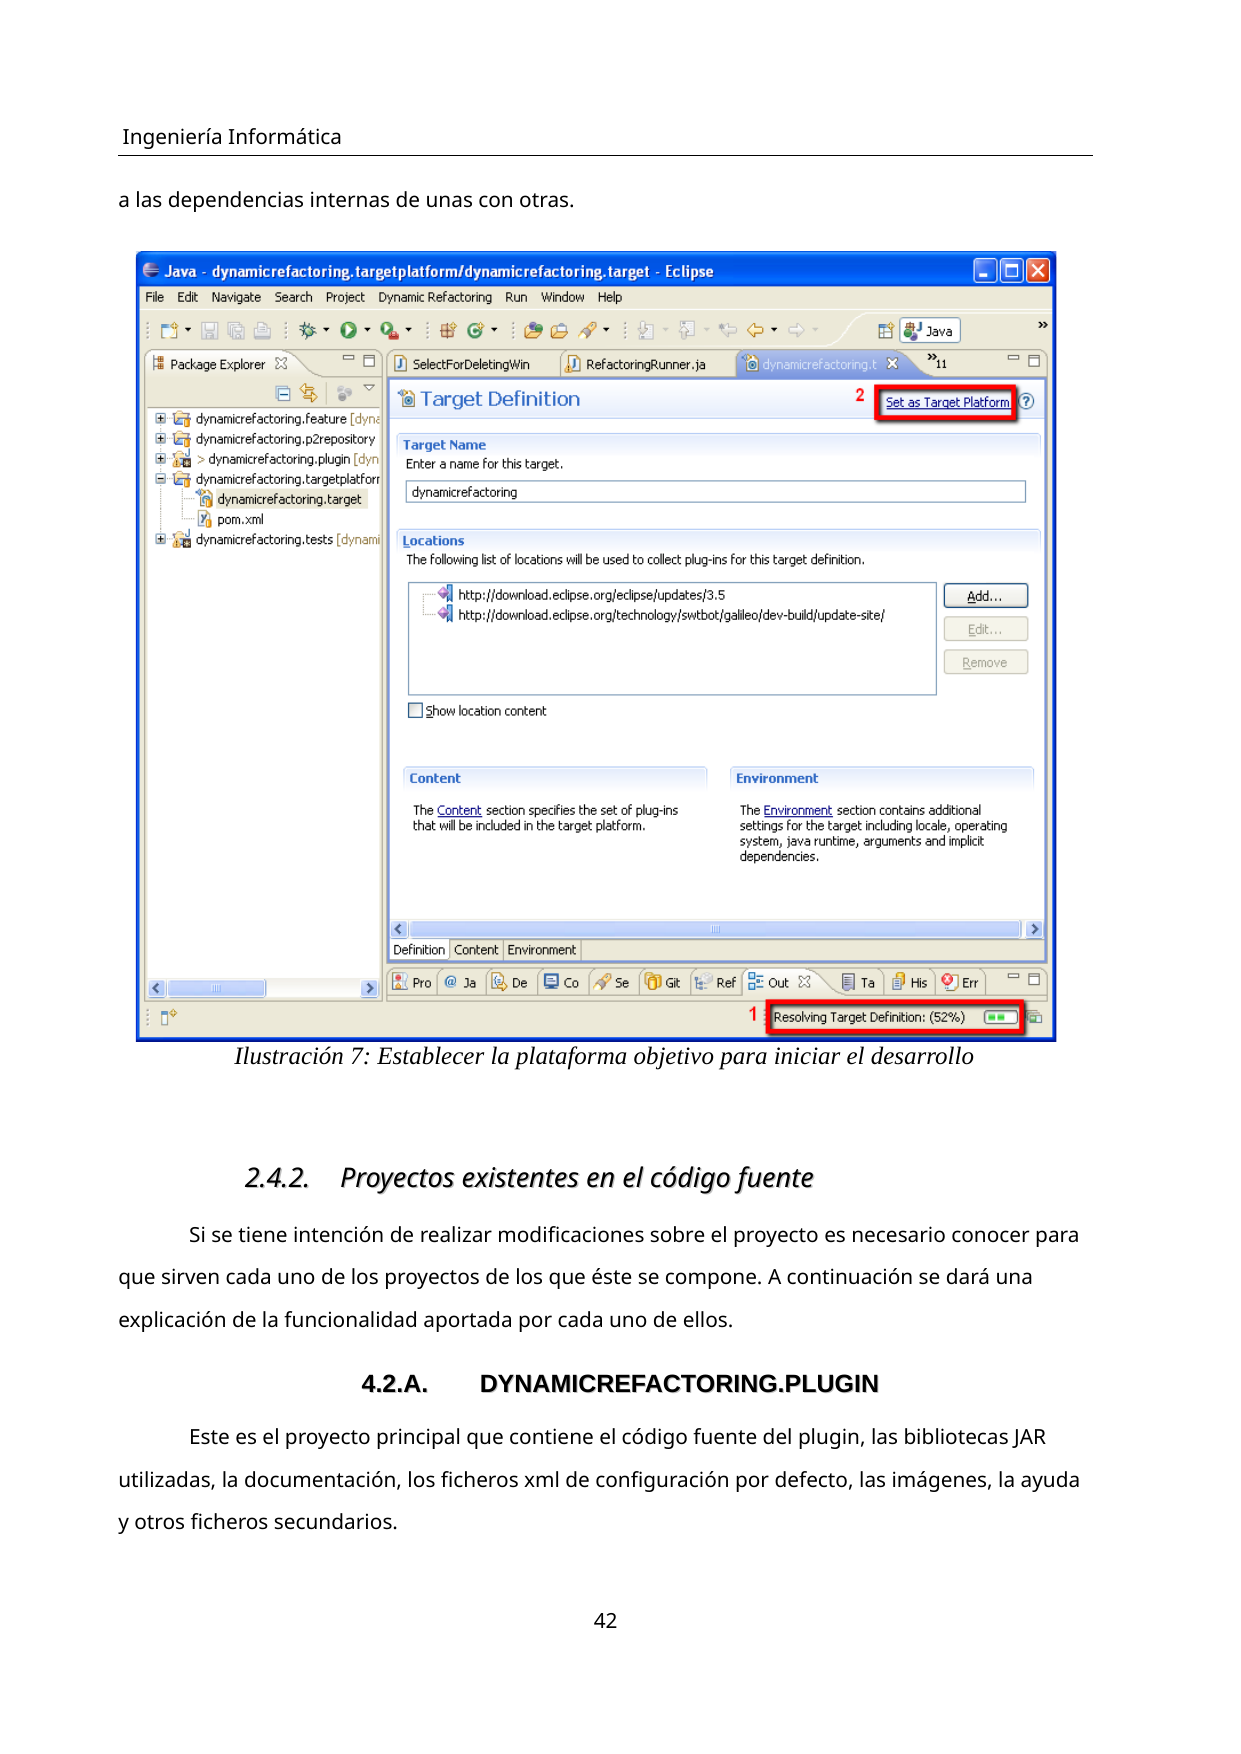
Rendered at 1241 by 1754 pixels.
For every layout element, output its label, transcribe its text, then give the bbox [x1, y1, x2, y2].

subtitle Proyectos existentes en el código fuente [310, 1158, 1093, 1195]
text a las dependencias internas de unas con otras. [118, 185, 1093, 213]
text Ilustración 7: Establecer la plataforma objetivo para iniciar el desarrollo [136, 252, 1075, 1070]
text Si se tiene intención de realizar modificaciones sobre el proyecto es necesario conocer para que sirven cada uno de los proyectos de los que éste se compone. A continuación se dará una explicación de la funcionalidad aportada por cada uno de ellos. [118, 1220, 1093, 1333]
subtitle dynamicrefactoring.plugin [148, 1368, 1093, 1397]
text Este es el proyecto principal que contiene el código fuente del plugin, las bibliotecas JAR utilizadas, la documentación, los ficheros xml de configuración por defecto, las imágenes, la ayuda y otros ficheros secundarios. [118, 1422, 1093, 1536]
picture [135, 251, 1057, 1042]
